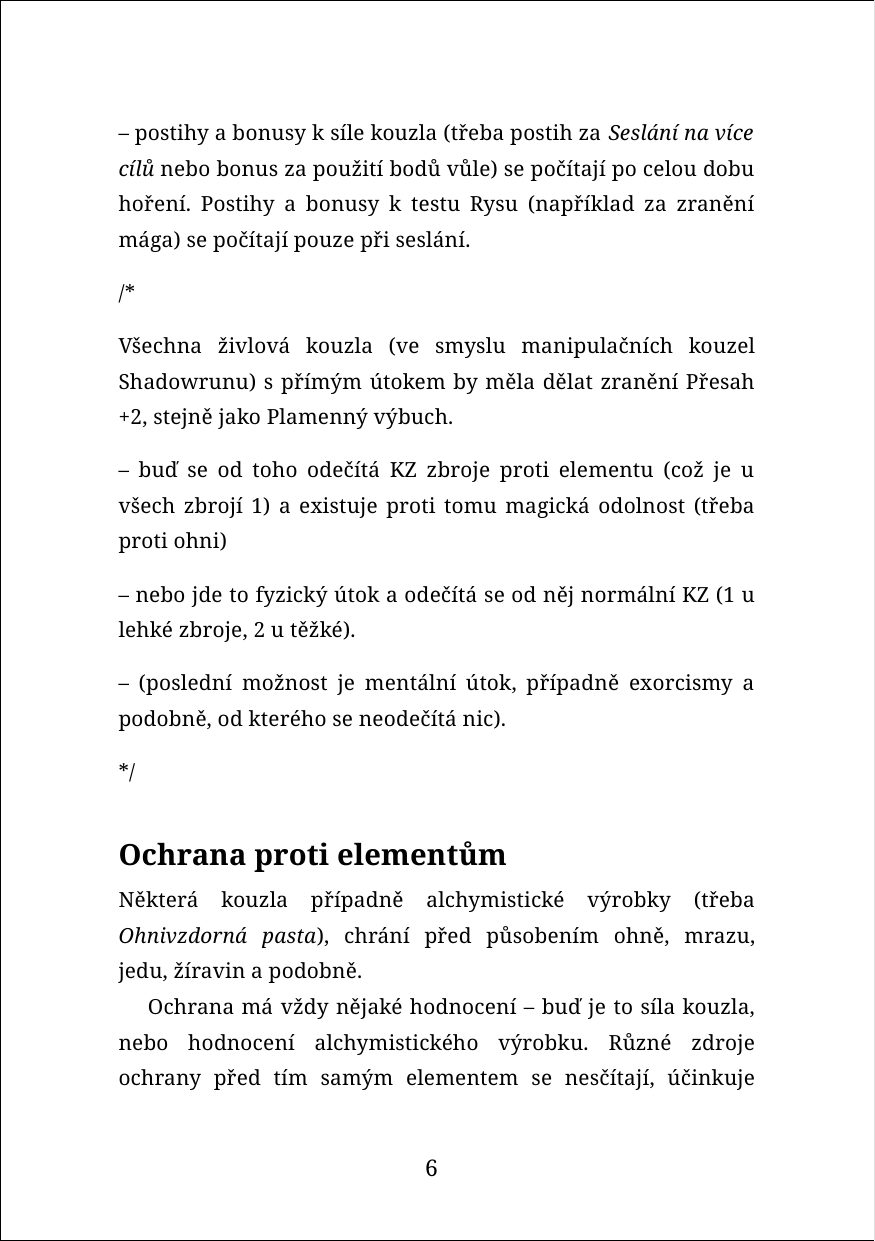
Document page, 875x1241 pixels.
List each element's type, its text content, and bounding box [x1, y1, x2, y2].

text Některá kouzla případně alchymistické výrobky (třeba Ohnivzdorná pasta), chrání před působením ohně, mrazu, jedu, žíravin a podobně. Ochrana má vždy nějaké hodnocení – buď je to síla kouzla, nebo hodnocení alchymistického výrobku. Různé zdroje ochrany před tím samým elementem se nesčítají, účinkuje [118, 886, 756, 1092]
text – buď se od toho odečítá KZ zbroje proti elementu (což je u všech zbrojí 1) a existuje proti tomu magická odolnost (třeba proti ohni) [118, 456, 756, 555]
subtitle Ochrana proti elementům [118, 834, 756, 874]
text */ [118, 757, 756, 786]
text – (poslední možnost je mentální útok, případně exorcismy a podobně, od kterého se neodečítá nic). [118, 668, 756, 732]
text Všechna živlová kouzla (ve smyslu manipulačních kouzel Shadowrunu) s přímým útokem by měla dělat zranění Přesah +2, stejně jako Plamenný výbuch. [118, 331, 756, 431]
text /* [118, 278, 756, 306]
text – postihy a bonusy k síle kouzla (třeba postih za Seslání na více cílů nebo bonus za použití bodů vůle) se počítají po celou dobu hoření. Postihy a bonusy k testu Rysu (například za zranění mága) se počítají pouze při seslání. [118, 118, 756, 253]
text – nebo jde to fyzický útok a odečítá se od něj normální KZ (1 u lehké zbroje, 2 u těžké). [118, 580, 756, 644]
